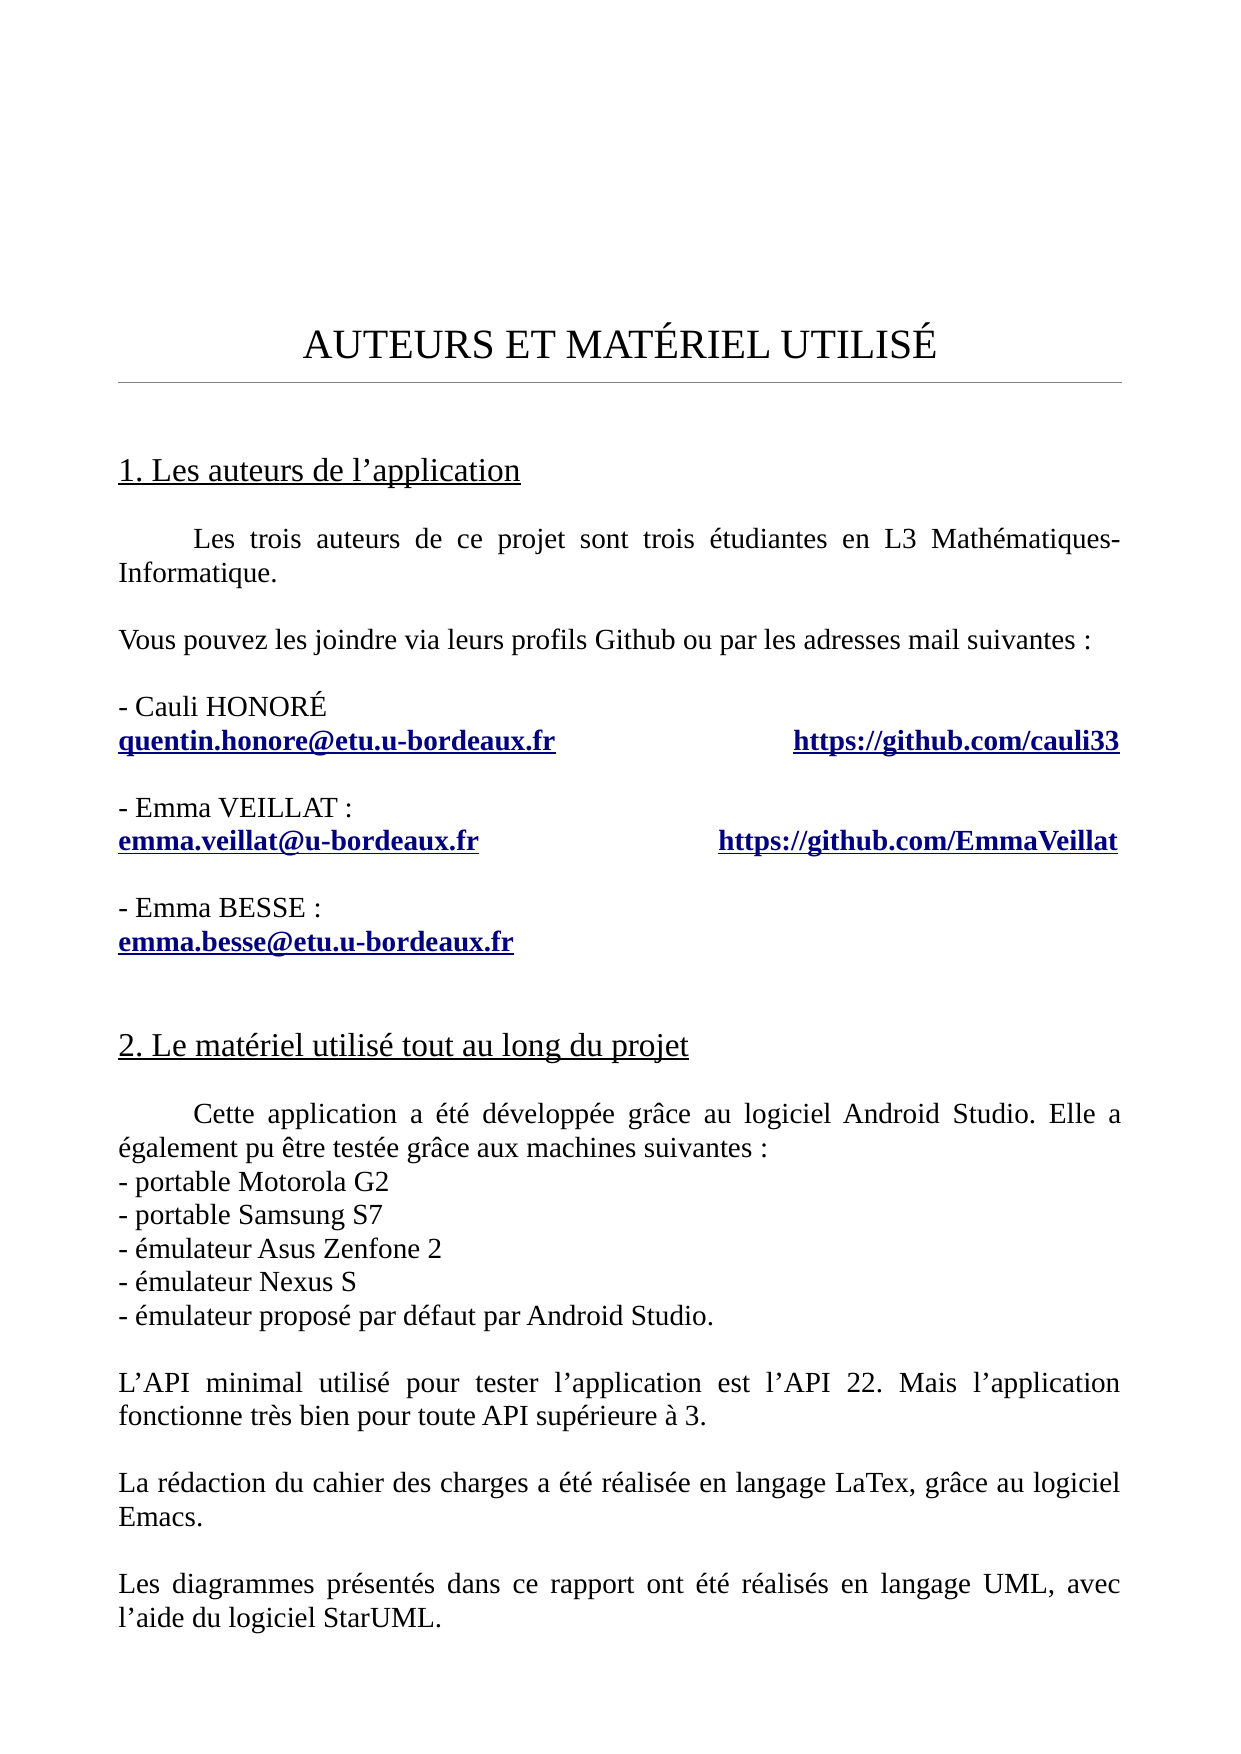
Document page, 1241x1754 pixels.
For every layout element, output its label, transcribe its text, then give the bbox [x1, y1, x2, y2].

text 2. Le matériel utilisé tout au long du projet [118, 1025, 1122, 1063]
text La rédaction du cahier des charges a été réalisée en langage LaTex, grâce au logiciel Emacs. [118, 1466, 1122, 1533]
text AUTEURS ET MATÉRIEL UTILISÉ [118, 319, 1122, 367]
text emma.besse@etu.u-bordeaux.fr [118, 924, 1122, 958]
text - Emma VEILLAT : [118, 790, 1122, 823]
text quentin.honore@etu.u-bordeaux.fr https://github.com/cauli33 [118, 723, 1122, 756]
text Les trois auteurs de ce projet sont trois étudiantes en L3 Mathématiques-Informatique. [118, 522, 1122, 589]
text - Cauli HONORÉ [118, 689, 1122, 723]
text L’API minimal utilisé pour tester l’application est l’API 22. Mais l’application fonctionne très bien pour toute API supérieure à 3. [118, 1365, 1122, 1432]
text 1. Les auteurs de l’application [118, 450, 1122, 488]
text - émulateur Nexus S [118, 1264, 1122, 1298]
text - Emma BESSE : [118, 891, 1122, 924]
text Cette application a été développée grâce au logiciel Android Studio. Elle a également pu être testée grâce aux machines suivantes : [118, 1097, 1122, 1164]
text Vous pouvez les joindre via leurs profils Github ou par les adresses mail suivantes : [118, 622, 1122, 656]
text - émulateur Asus Zenfone 2 [118, 1231, 1122, 1264]
text emma.veillat@u-bordeaux.fr https://github.com/EmmaVeillat [118, 823, 1122, 857]
text - émulateur proposé par défaut par Android Studio. [118, 1298, 1122, 1331]
text - portable Motorola G2 [118, 1164, 1122, 1197]
text - portable Samsung S7 [118, 1197, 1122, 1231]
text Les diagrammes présentés dans ce rapport ont été réalisés en langage UML, avec l’aide du logiciel StarUML. [118, 1566, 1122, 1633]
